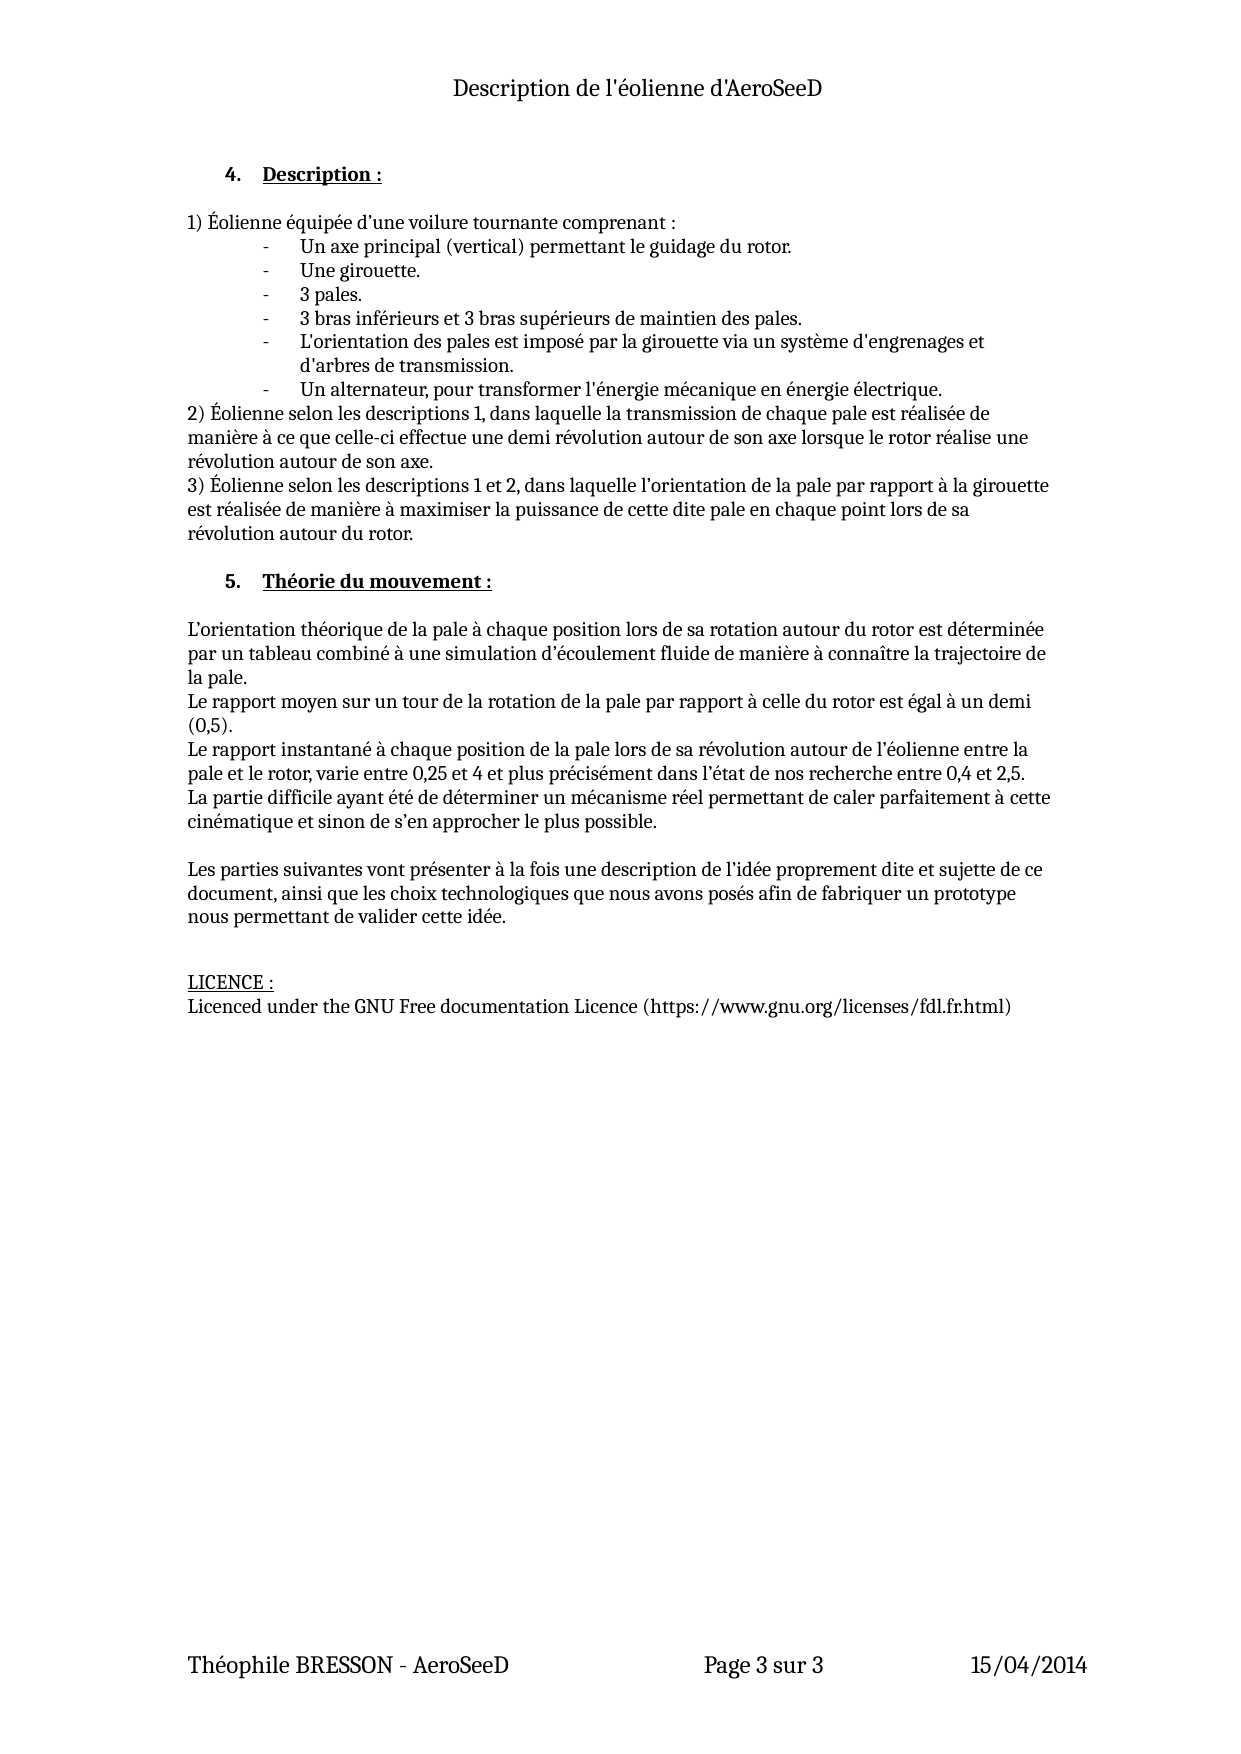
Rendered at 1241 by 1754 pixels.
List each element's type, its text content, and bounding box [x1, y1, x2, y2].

text 1) Éolienne équipée d’une voilure tournante comprenant : [187, 210, 1056, 234]
list Théorie du mouvement : [225, 570, 1056, 594]
text Licenced under the GNU Free documentation Licence (https://www.gnu.org/licenses/fdl.fr.html) [187, 994, 1056, 1018]
text 2) Éolienne selon les descriptions 1, dans laquelle la transmission de chaque pale est réalisée de manière à ce que celle-ci effectue une demi révolution autour de son axe lorsque le rotor réalise une révolution autour de son axe. [187, 402, 1056, 474]
list 3 pales. [262, 282, 1056, 306]
list 3 bras inférieurs et 3 bras supérieurs de maintien des pales. [262, 306, 1056, 330]
list Un axe principal (vertical) permettant le guidage du rotor. [262, 234, 1056, 258]
text 3) Éolienne selon les descriptions 1 et 2, dans laquelle l’orientation de la pale par rapport à la girouette est réalisée de manière à maximiser la puissance de cette dite pale en chaque point lors de sa révolution autour du rotor. [187, 474, 1056, 546]
text La partie difficile ayant été de déterminer un mécanisme réel permettant de caler parfaitement à cette cinématique et sinon de s’en approcher le plus possible. [187, 785, 1056, 833]
text LICENCE : [187, 970, 1056, 994]
text Les parties suivantes vont présenter à la fois une description de l’idée proprement dite et sujette de ce document, ainsi que les choix technologiques que nous avons posés afin de fabriquer un prototype nous permettant de valider cette idée. [187, 833, 1056, 929]
list Un alternateur, pour transformer l'énergie mécanique en énergie électrique. [262, 378, 1056, 402]
text L’orientation théorique de la pale à chaque position lors de sa rotation autour du rotor est déterminée par un tableau combiné à une simulation d’écoulement fluide de manière à connaître la trajectoire de la pale. Le rapport moyen sur un tour de la rotation de la pale par rapport à celle du rotor est égal à un demi (0,5). Le rapport instantané à chaque position de la pale lors de sa révolution autour de l’éolienne entre la pale et le rotor, varie entre 0,25 et 4 et plus précisément dans l’état de nos recherche entre 0,4 et 2,5. [187, 618, 1056, 785]
list Une girouette. [262, 258, 1056, 282]
list L'orientation des pales est imposé par la girouette via un système d'engrenages et d'arbres de transmission. [262, 330, 1056, 378]
list Description : [225, 162, 1056, 186]
